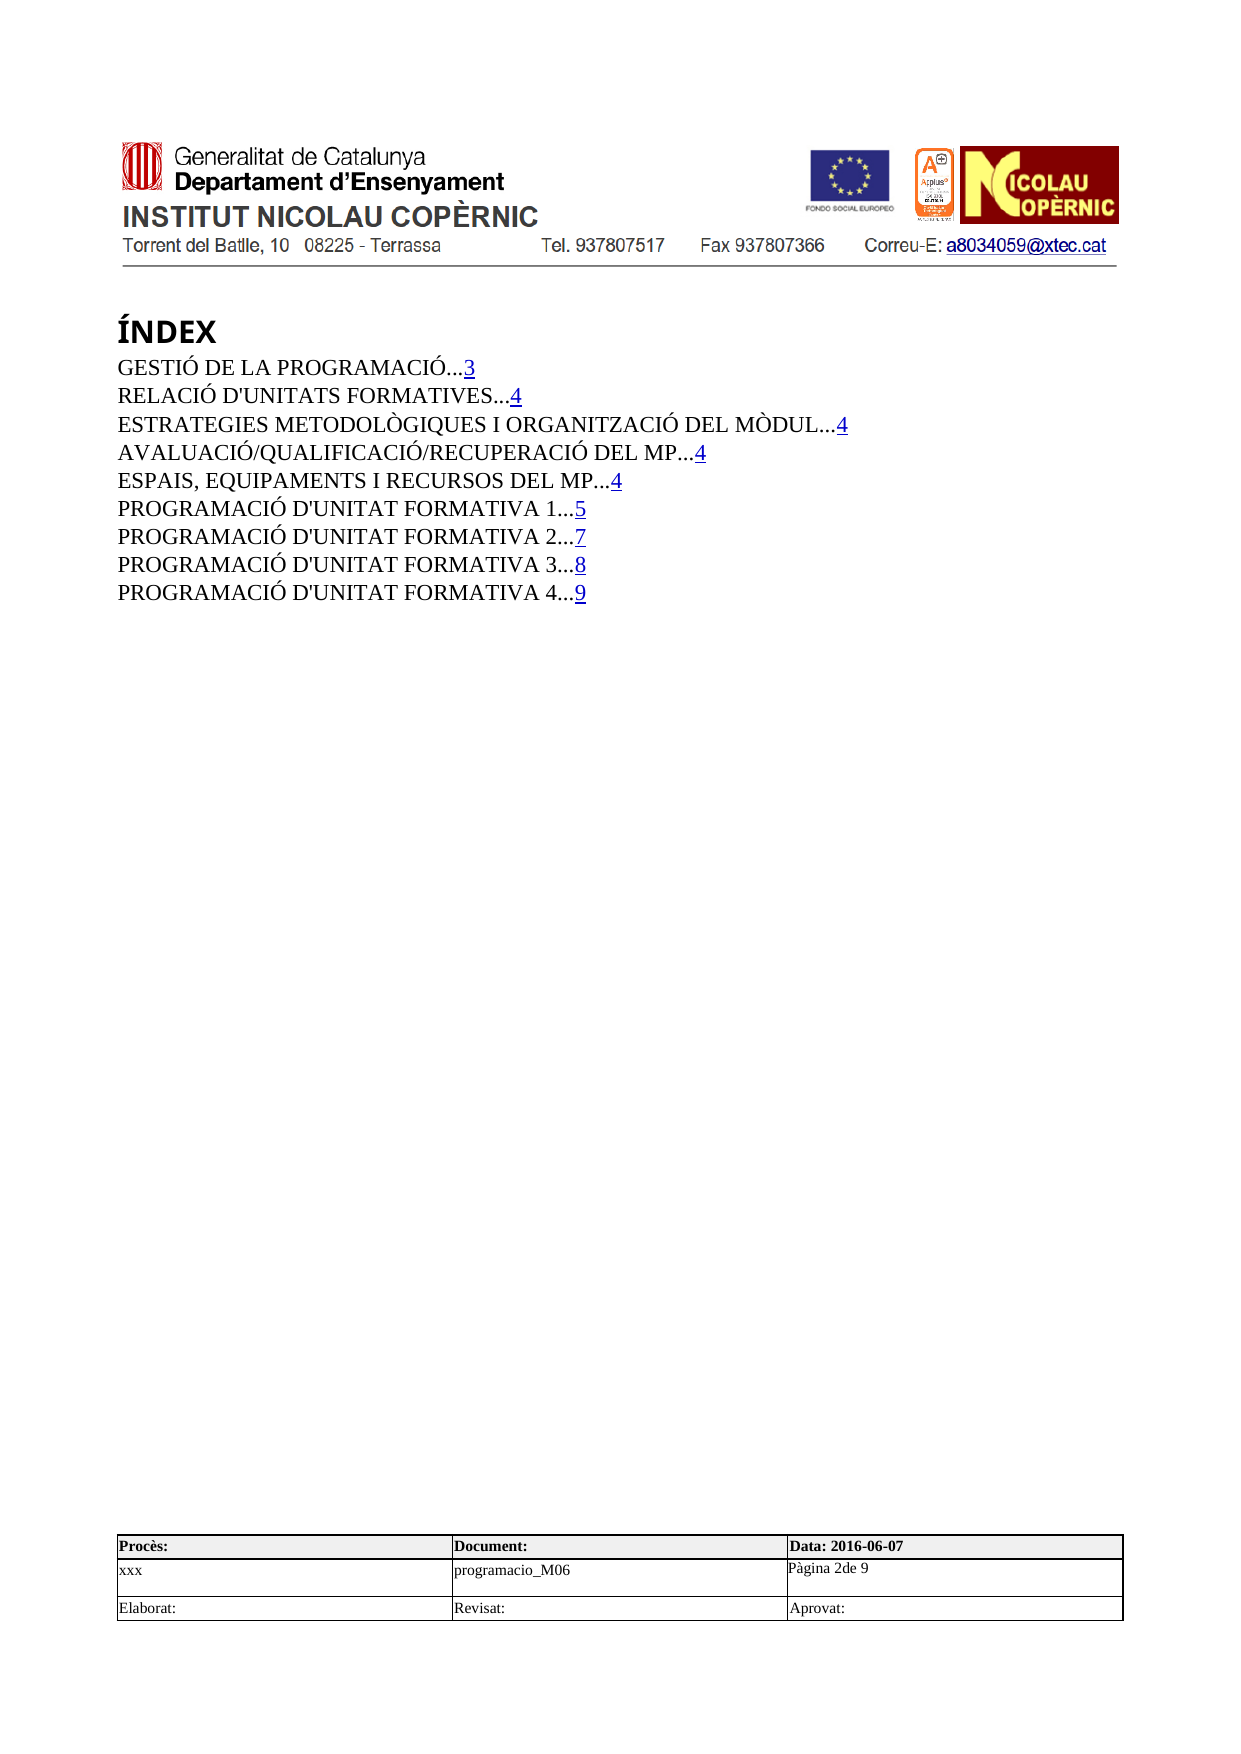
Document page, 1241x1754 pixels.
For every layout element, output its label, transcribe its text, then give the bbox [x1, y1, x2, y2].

text ÍNDEX GESTIÓ DE LA PROGRAMACIÓ...press F9 to update RELACIÓ D'UNITATS FORMATIVES...press F9 to update ESTRATEGIES METODOLÒGIQUES I ORGANITZACIÓ DEL MÒDUL...press F9 to update AVALUACIÓ/QUALIFICACIÓ/RECUPERACIÓ DEL MP...press F9 to update ESPAIS, EQUIPAMENTS I RECURSOS DEL MP...press F9 to update PROGRAMACIÓ D'UNITAT FORMATIVA 1...press F9 to update PROGRAMACIÓ D'UNITAT FORMATIVA 2...press F9 to update PROGRAMACIÓ D'UNITAT FORMATIVA 3...press F9 to update PROGRAMACIÓ D'UNITAT FORMATIVA 4...press F9 to update [117, 310, 1123, 634]
